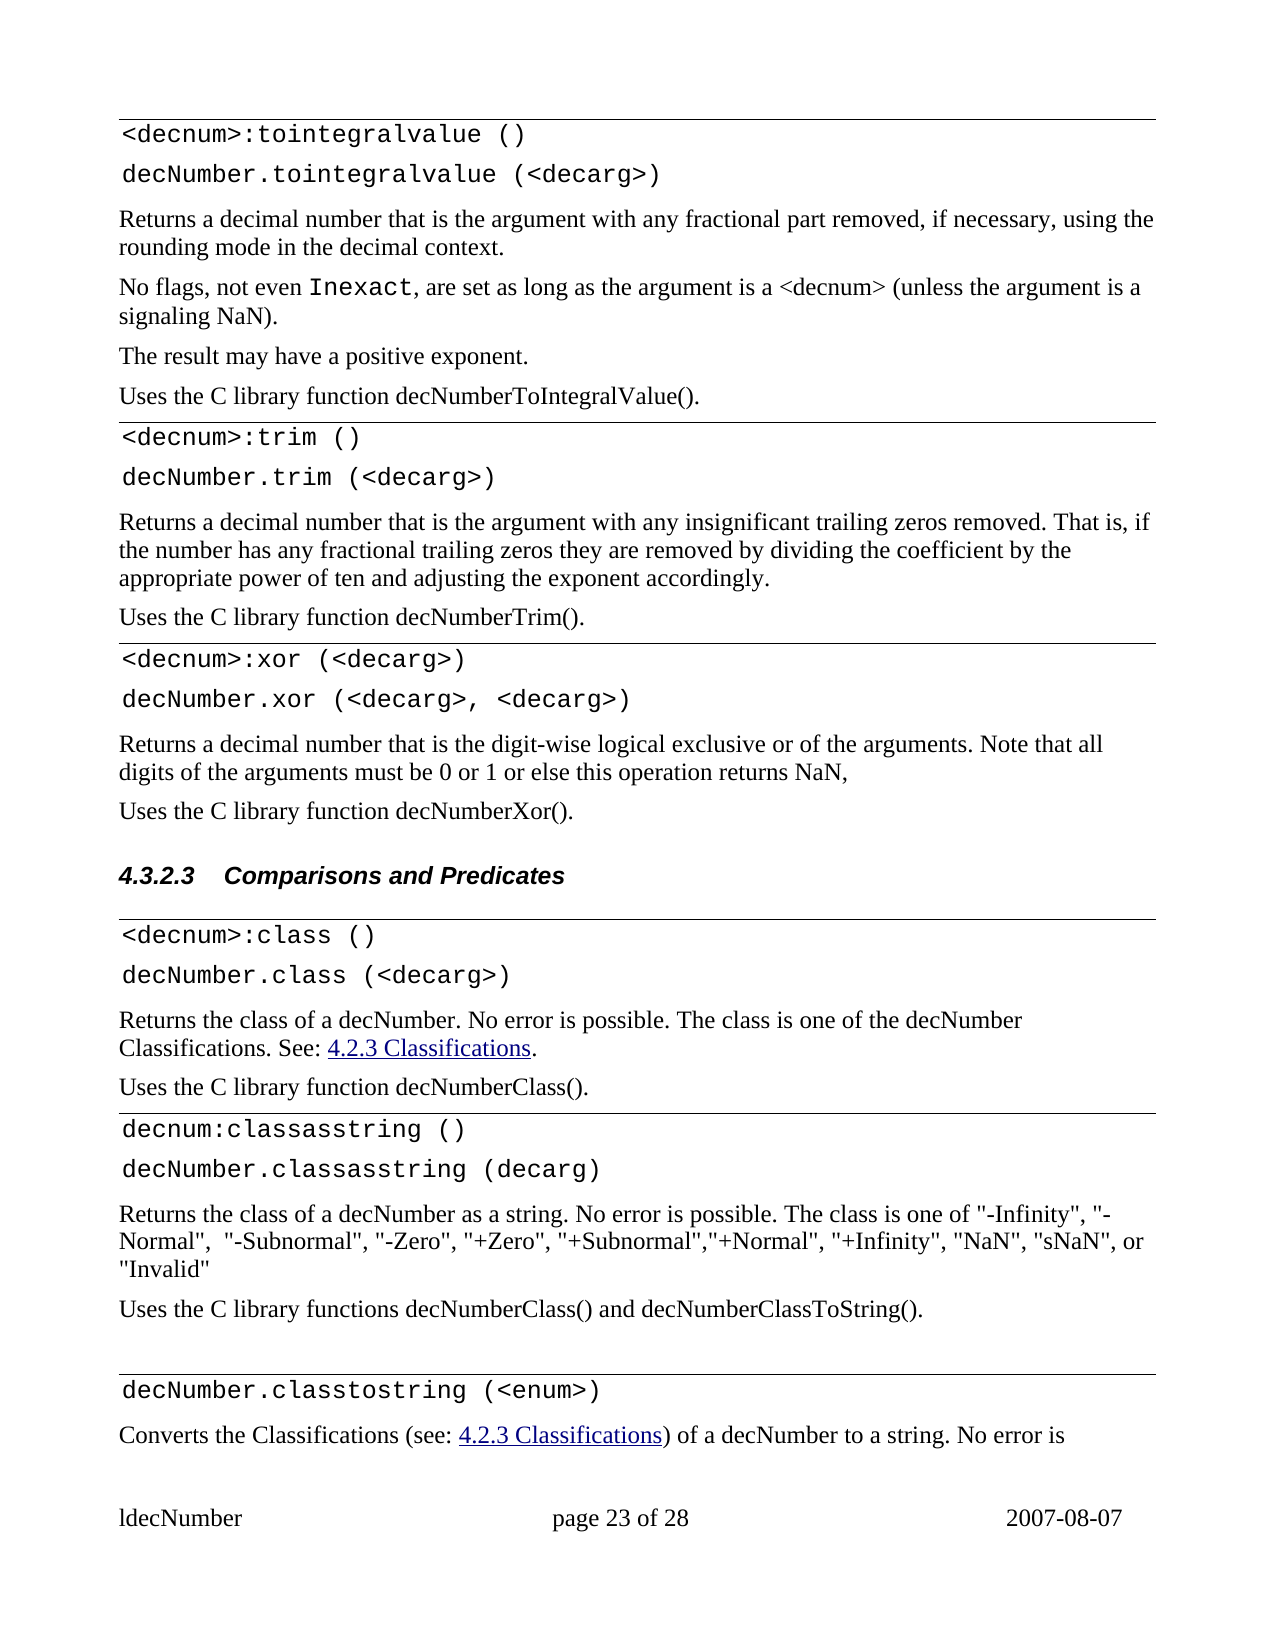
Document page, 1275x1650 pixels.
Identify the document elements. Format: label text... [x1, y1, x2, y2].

text No flags, not even Inexact, are set as long as the argument is a <decnum> (unless the argument is a signaling NaN). [118, 273, 1156, 330]
text <decnum>:xor (<decarg>) [118, 644, 1156, 674]
text decNumber.classtostring (<enum>) [118, 1375, 1156, 1409]
text Uses the C library function decNumberToIntegralValue(). [118, 382, 1156, 409]
text decNumber.classasstring (decarg) [118, 1153, 1156, 1188]
text Returns the class of a decNumber as a string. No error is possible. The class is one of "-Infinity", "-Normal", "-Subnormal", "-Zero", "+Zero", "+Subnormal","+Normal", "+Infinity", "NaN", "sNaN", or "Invalid" [118, 1200, 1156, 1283]
text Uses the C library function decNumberXor(). [118, 797, 1156, 825]
text decNumber.class (<decarg>) [118, 959, 1156, 994]
text Returns a decimal number that is the argument with any fractional part removed, if necessary, using the rounding mode in the decimal context. [118, 205, 1156, 261]
text The result may have a positive exponent. [118, 342, 1156, 370]
text Uses the C library functions decNumberClass() and decNumberClassToString(). [118, 1295, 1156, 1323]
text Uses the C library function decNumberTrim(). [118, 603, 1156, 631]
text decNumber.trim (<decarg>) [118, 462, 1156, 496]
text Uses the C library function decNumberClass(). [118, 1073, 1156, 1101]
text <decnum>:trim () [118, 423, 1156, 453]
text Returns the class of a decNumber. No error is possible. The class is one of the decNumber Classifications. See: 4.2.3 Classifications. [118, 1006, 1156, 1061]
text decNumber.xor (<decarg>, <decarg>) [118, 683, 1156, 718]
text decnum:classasstring () [118, 1114, 1156, 1144]
text <decnum>:class () [118, 920, 1156, 951]
subtitle Comparisons and Predicates [118, 862, 1156, 890]
text Converts the Classifications (see: 4.2.3 Classifications) of a decNumber to a string. No error is [118, 1421, 1156, 1448]
text Returns a decimal number that is the argument with any insignificant trailing zeros removed. That is, if the number has any fractional trailing zeros they are removed by dividing the coefficient by the appropriate power of ten and adjusting the exponent accordingly. [118, 508, 1156, 591]
text Returns a decimal number that is the digit-wise logical exclusive or of the arguments. Note that all digits of the arguments must be 0 or 1 or else this operation returns NaN, [118, 730, 1156, 785]
text <decnum>:tointegralvalue () [118, 120, 1156, 150]
text decNumber.tointegralvalue (<decarg>) [118, 159, 1156, 193]
